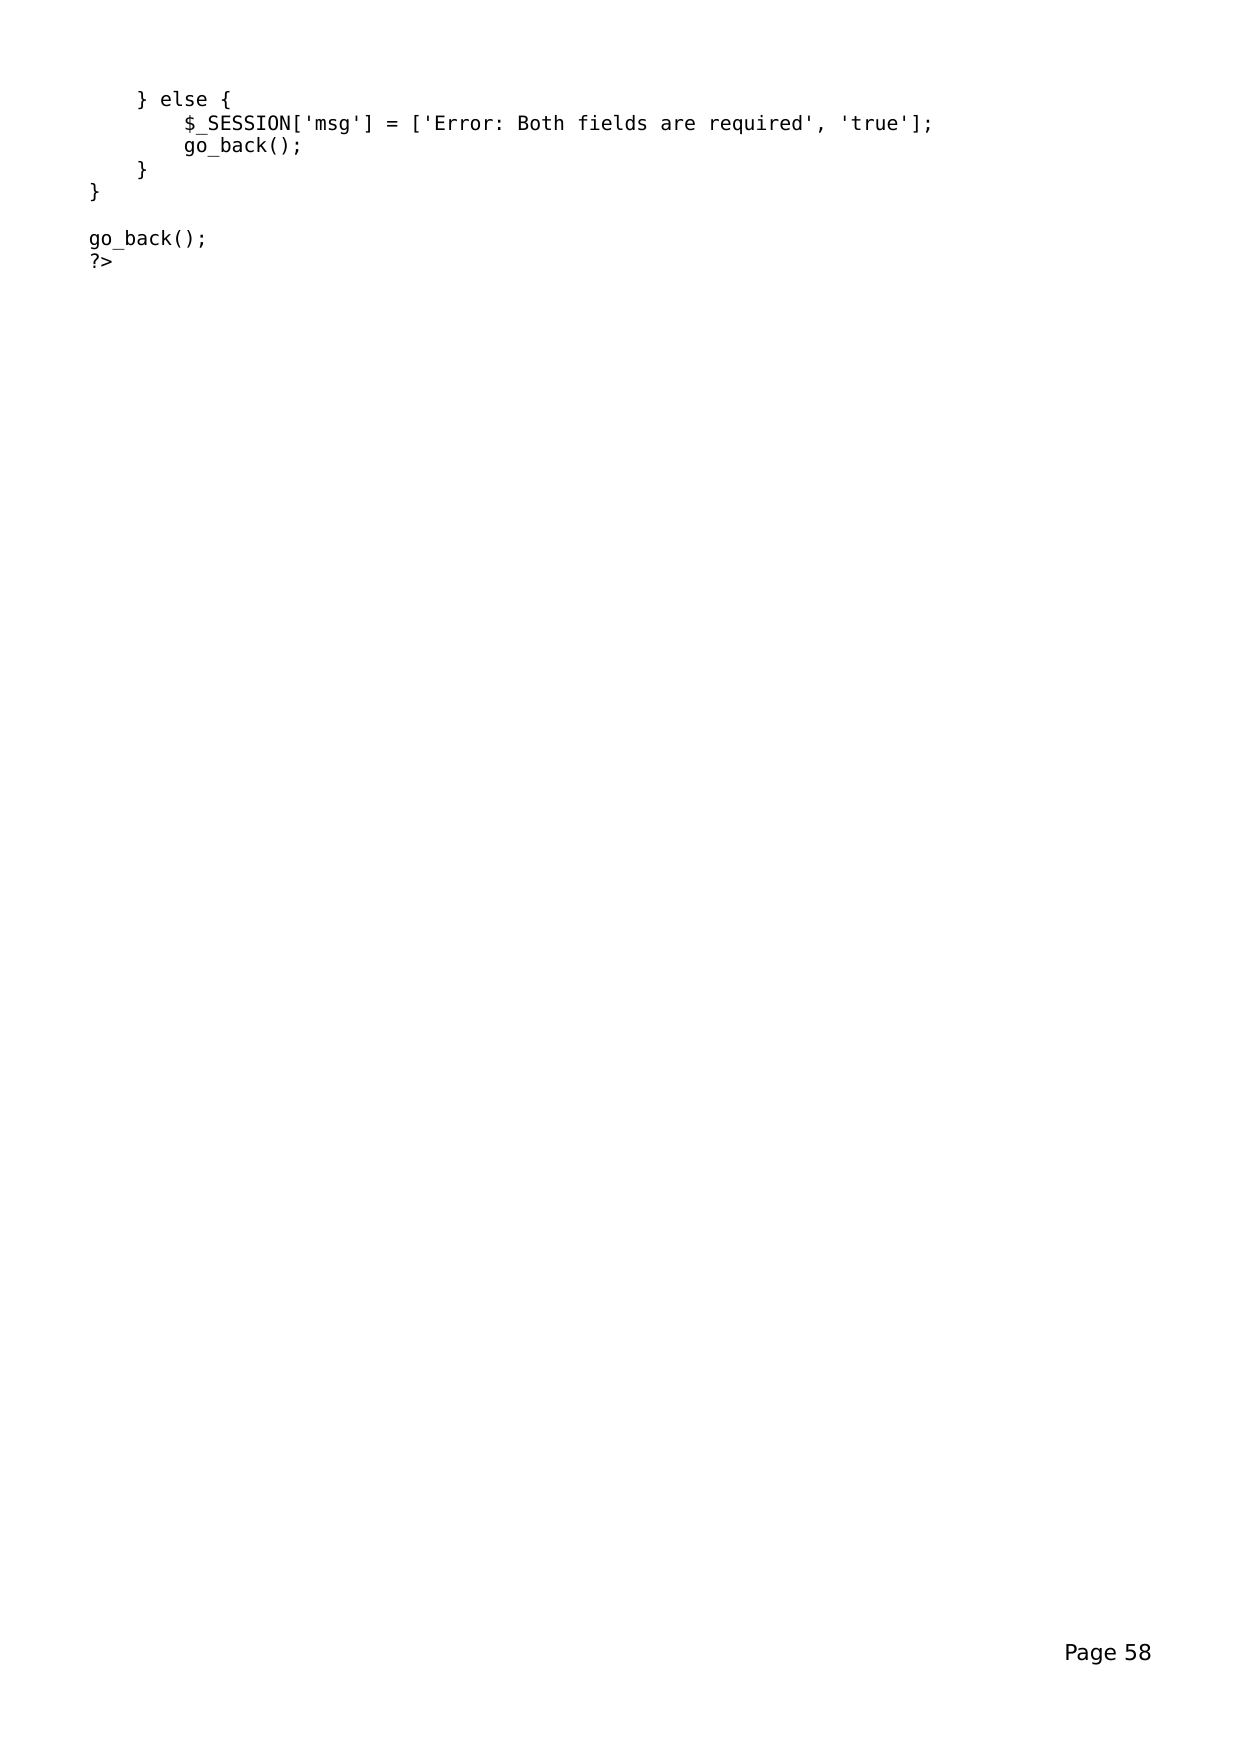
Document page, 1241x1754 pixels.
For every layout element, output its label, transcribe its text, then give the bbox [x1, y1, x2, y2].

text go_back(); [88, 227, 1152, 250]
text $_SESSION['msg'] = ['Error: Both fields are required', 'true']; [88, 112, 1152, 134]
text } else { [88, 88, 1152, 112]
text ?> [88, 250, 1152, 273]
text } [88, 181, 1152, 204]
text go_back(); [88, 134, 1152, 158]
text } [88, 158, 1152, 181]
